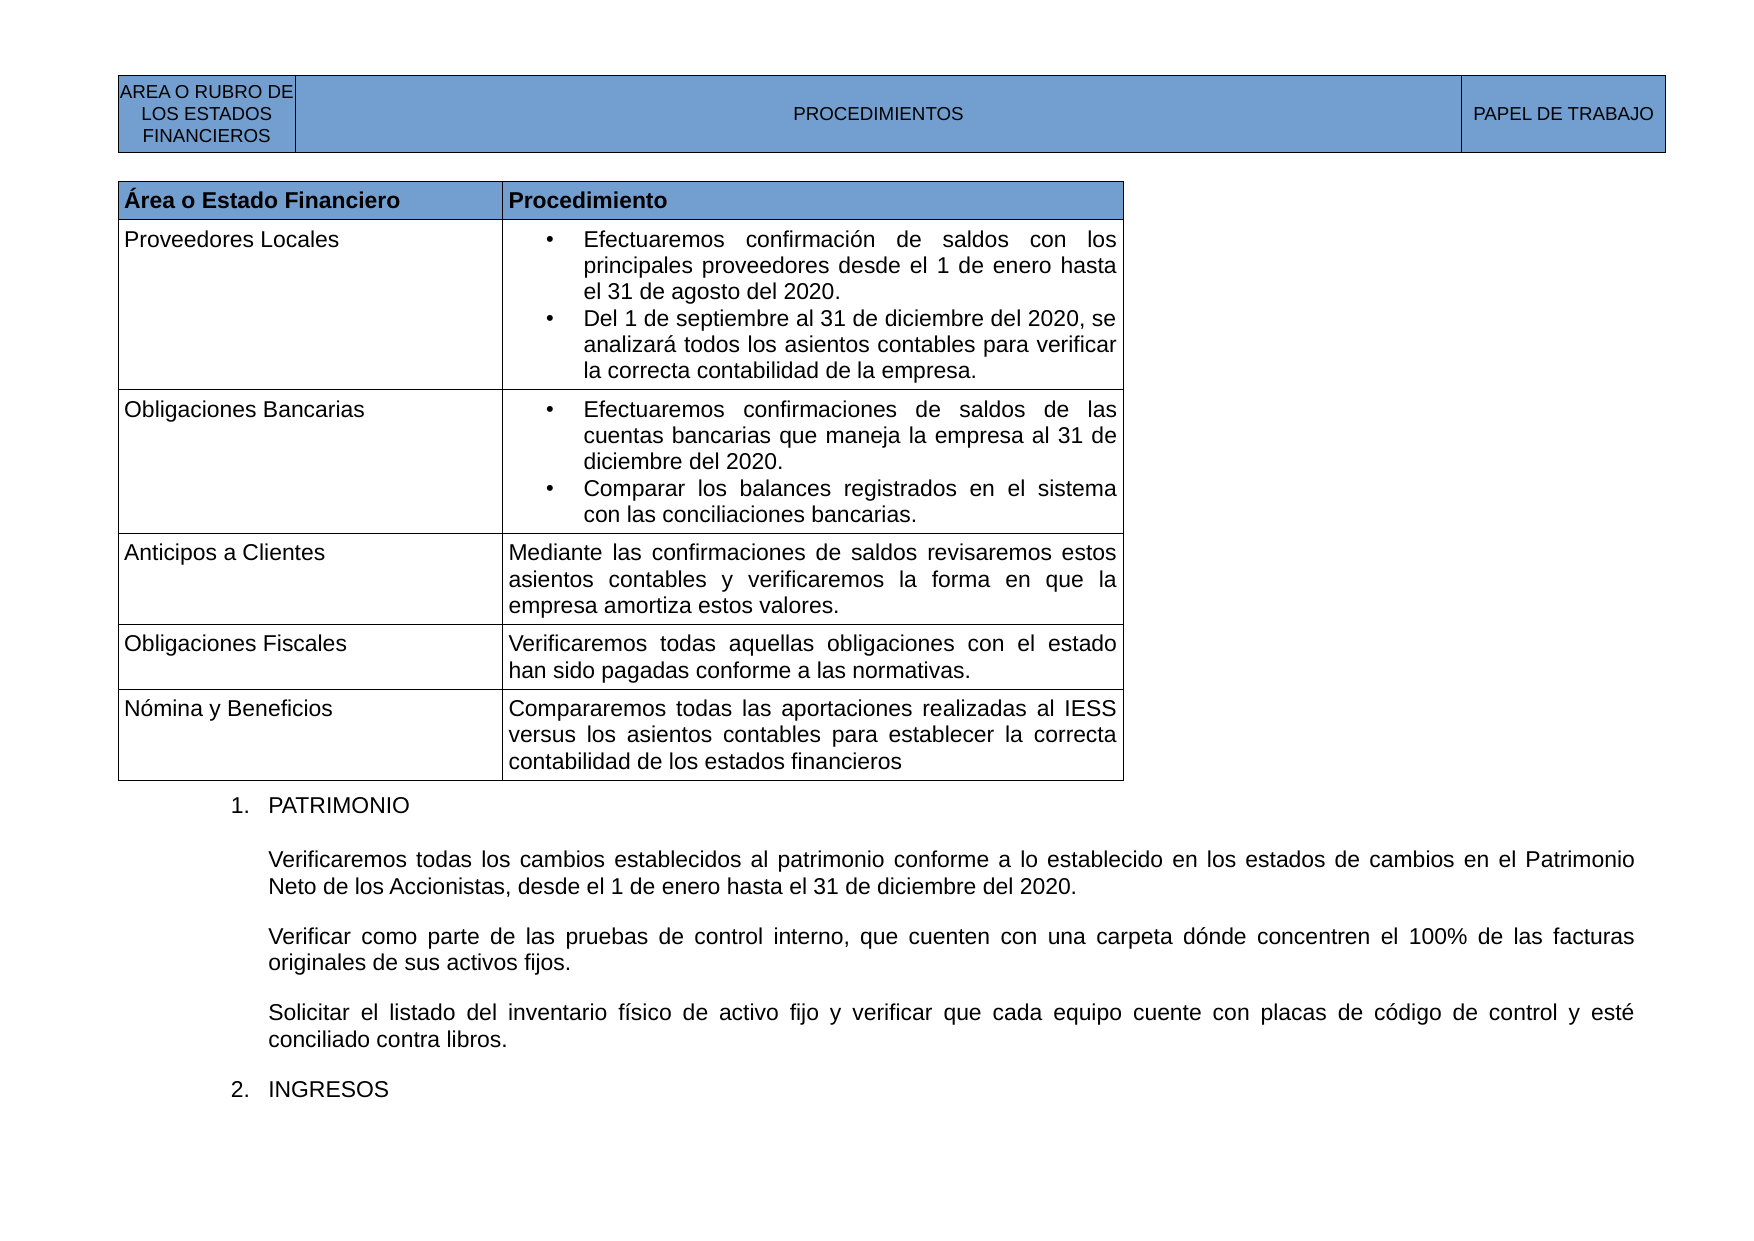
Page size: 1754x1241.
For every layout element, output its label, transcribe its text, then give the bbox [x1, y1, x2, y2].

table_cell Mediante las confirmaciones de saldos revisaremos estos asientos contables y verificaremos la forma en que la empresa amortiza estos valores. [503, 534, 1123, 624]
table_cell Anticipos a Clientes [119, 534, 502, 624]
list INGRESOS [231, 1076, 1636, 1102]
text Verificar como parte de las pruebas de control interno, que cuenten con una carpeta dónde concentren el 100% de las facturas originales de sus activos fijos. [268, 923, 1636, 975]
table_cell Obligaciones Fiscales [119, 625, 502, 689]
table_header Procedimiento [503, 182, 1123, 219]
table_cell Compararemos todas las aportaciones realizadas al IESS versus los asientos contables para establecer la correcta contabilidad de los estados financieros [503, 690, 1123, 780]
list PATRIMONIO [231, 792, 1636, 819]
table_cell Obligaciones Bancarias [119, 390, 502, 533]
table_cell Nómina y Beneficios [119, 690, 502, 780]
table_cell Verificaremos todas aquellas obligaciones con el estado han sido pagadas conforme a las normativas. [503, 625, 1123, 689]
table_cell Efectuaremos confirmación de saldos con los principales proveedores desde el 1 de enero hasta el 31 de agosto del 2020. Del 1 de septiembre al 31 de diciembre del 2020, se analizará todos los asientos contables para verificar la correcta contabilidad de la empresa. [503, 220, 1123, 389]
text Solicitar el listado del inventario físico de activo fijo y verificar que cada equipo cuente con placas de código de control y esté conciliado contra libros. [268, 999, 1636, 1052]
table_cell Efectuaremos confirmaciones de saldos de las cuentas bancarias que maneja la empresa al 31 de diciembre del 2020. Comparar los balances registrados en el sistema con las conciliaciones bancarias. [503, 390, 1123, 533]
text Verificaremos todas los cambios establecidos al patrimonio conforme a lo establecido en los estados de cambios en el Patrimonio Neto de los Accionistas, desde el 1 de enero hasta el 31 de diciembre del 2020. [268, 846, 1636, 899]
table_cell Proveedores Locales [119, 220, 502, 389]
table_header Área o Estado Financiero [119, 182, 502, 219]
